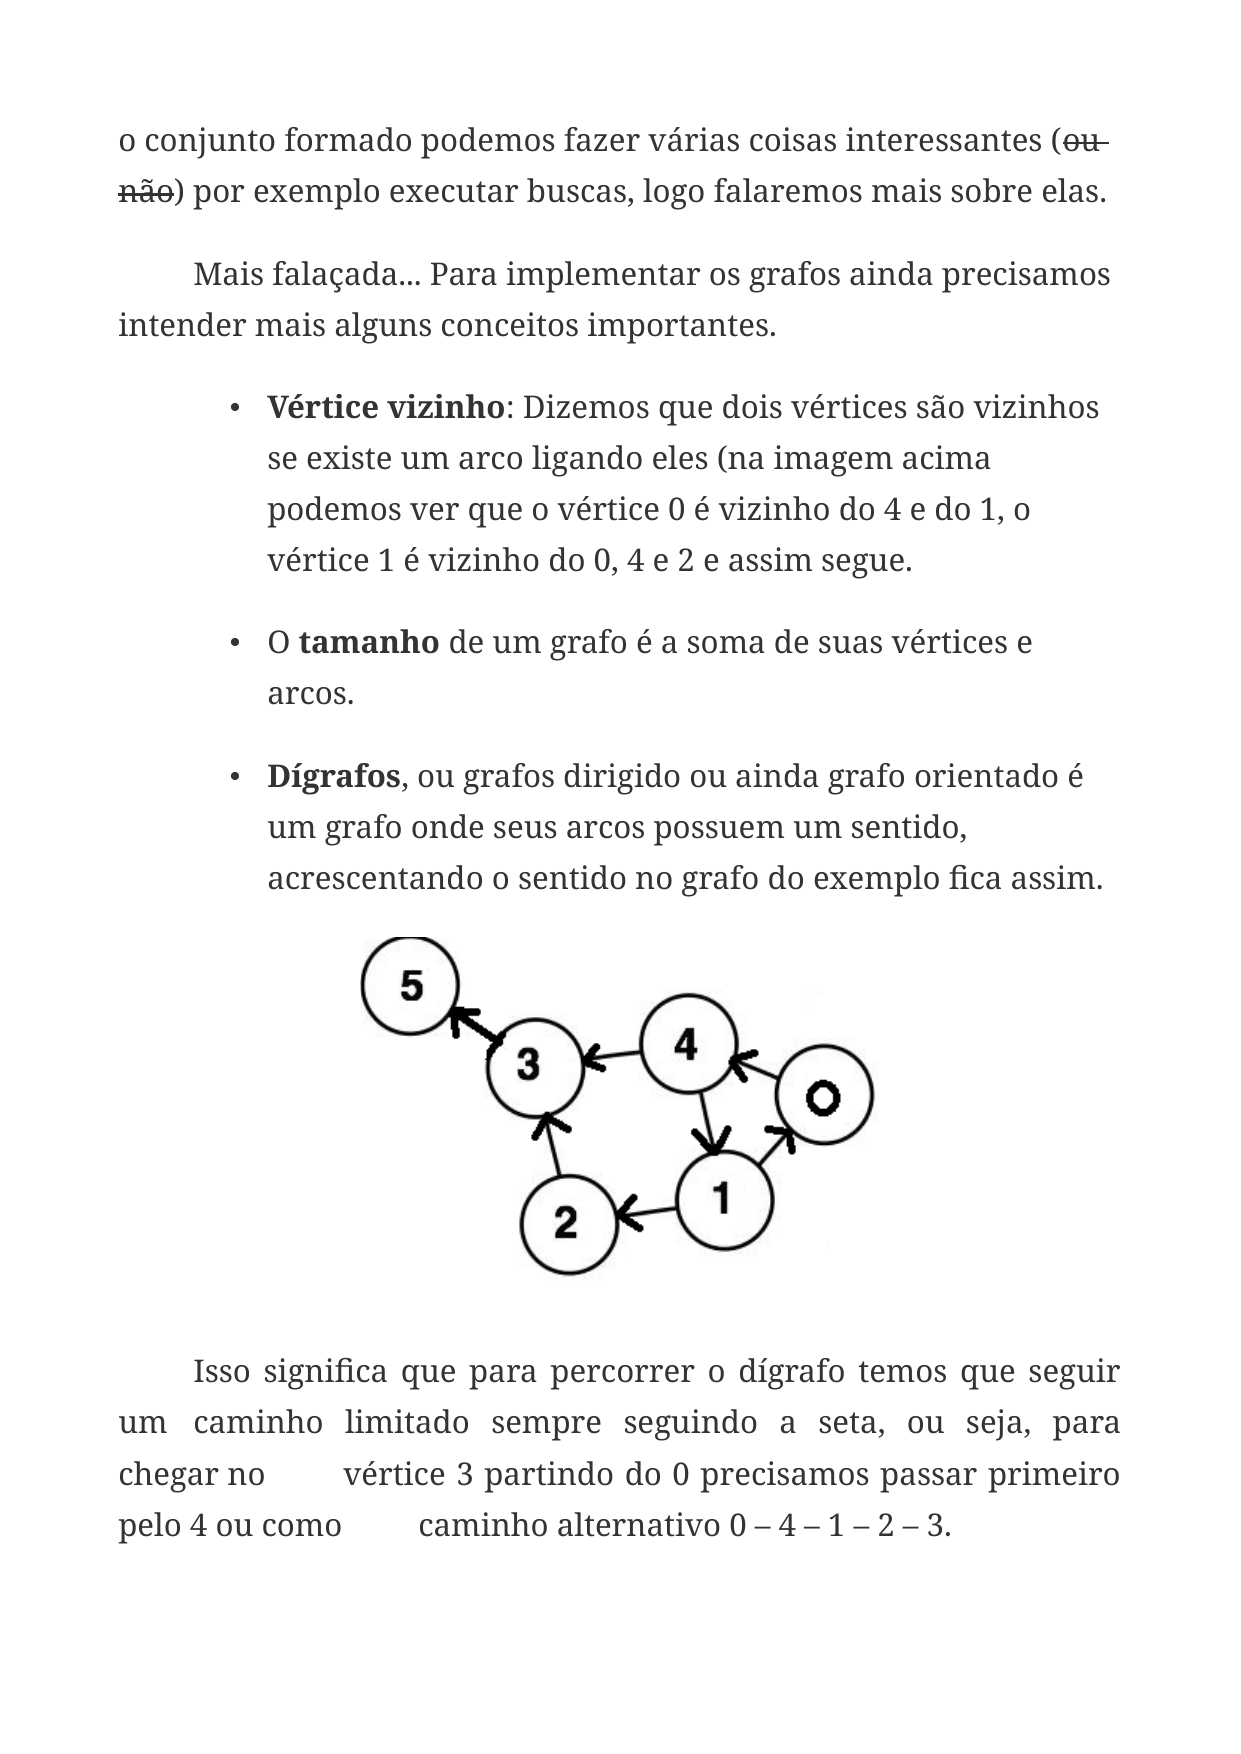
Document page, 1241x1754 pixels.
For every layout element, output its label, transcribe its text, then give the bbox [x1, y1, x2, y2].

text o conjunto formado podemos fazer várias coisas interessantes (ou não) por exemplo executar buscas, logo falaremos mais sobre elas. [118, 118, 1122, 212]
list Dígrafos, ou grafos dirigido ou ainda grafo orientado é um grafo onde seus arcos possuem um sentido, acrescentando o sentido no grafo do exemplo fica assim. [229, 753, 1122, 898]
text Isso significa que para percorrer o dígrafo temos que seguir um caminho limitado sempre seguindo a seta, ou seja, para chegar no vértice 3 partindo do 0 precisamos passar primeiro pelo 4 ou como caminho alternativo 0 – 4 – 1 – 2 – 3. [118, 1349, 1122, 1545]
text Mais falaçada... Para implementar os grafos ainda precisamos intender mais alguns conceitos importantes. [118, 251, 1122, 345]
list Vértice vizinho: Dizemos que dois vértices são vizinhos se existe um arco ligando eles (na imagem acima podemos ver que o vértice 0 é vizinho do 4 e do 1, o vértice 1 é vizinho do 0, 4 e 2 e assim segue. [229, 385, 1122, 581]
list O tamanho de um grafo é a soma de suas vértices e arcos. [229, 620, 1122, 714]
